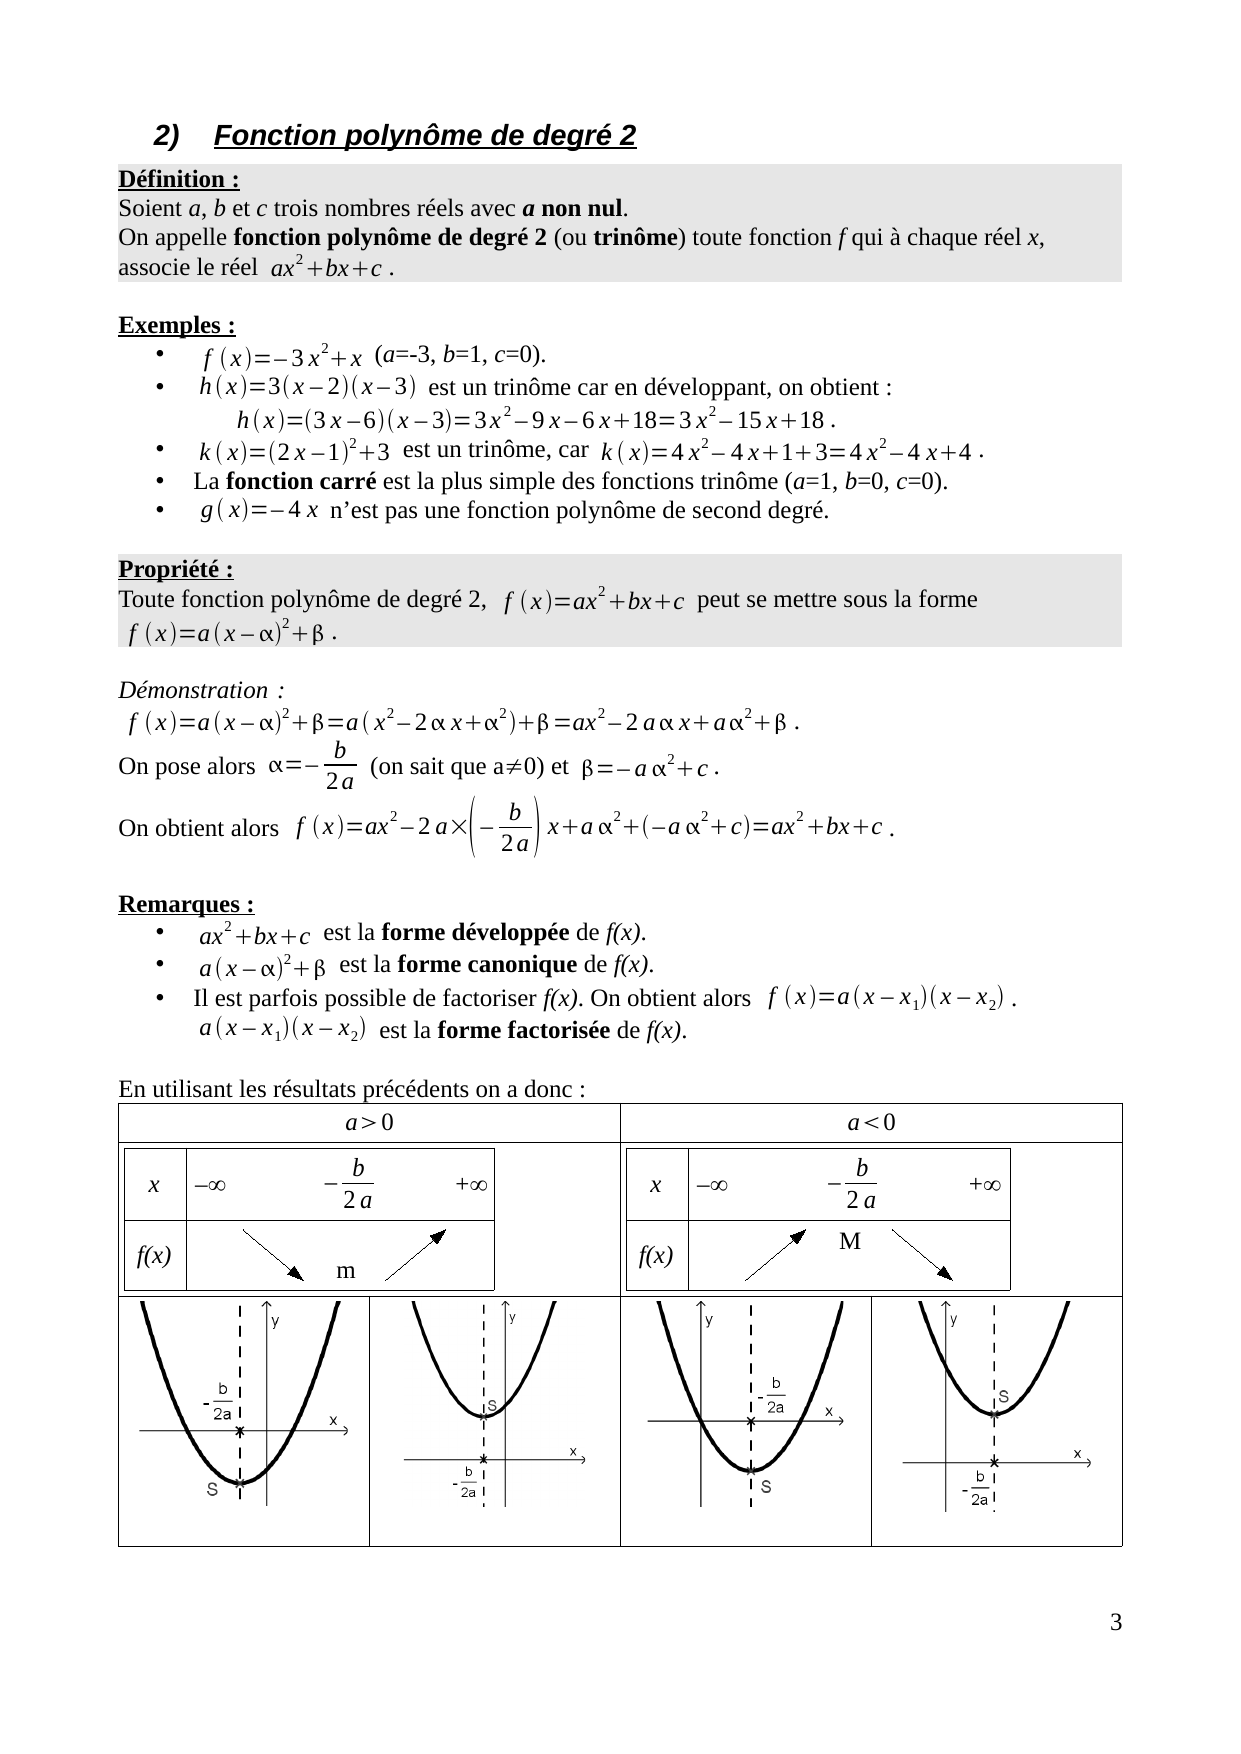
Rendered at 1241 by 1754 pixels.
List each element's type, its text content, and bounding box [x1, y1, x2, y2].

table_cell [119, 1297, 369, 1546]
table_cell [380, 1221, 449, 1290]
table_cell [689, 1221, 737, 1290]
text On obtient alors . [118, 795, 1122, 860]
table_cell [621, 1143, 1122, 1296]
table_cell [449, 1221, 494, 1290]
table_cell M [815, 1221, 885, 1290]
table_header [311, 1149, 380, 1220]
table_cell [370, 1297, 620, 1546]
text Propriété : [118, 554, 1122, 582]
table_header +∞ [960, 1149, 1010, 1220]
text Remarques : [118, 889, 1122, 917]
table_cell [960, 1221, 1010, 1290]
table_cell m [311, 1221, 380, 1290]
text Définition : [118, 164, 1122, 193]
table_header [380, 1149, 449, 1220]
table_header [235, 1149, 311, 1220]
text On appelle fonction polynôme de degré 2 (ou trinôme) toute fonction f qui à chaque réel x, associe le réel . [118, 222, 1122, 282]
list Il est parfois possible de factoriser f(x). On obtient alors . [156, 982, 1122, 1014]
table_header +∞ [449, 1149, 494, 1220]
table_header x [627, 1149, 688, 1220]
list n’est pas une fonction polynôme de second degré. [156, 495, 1122, 525]
list est un trinôme car en développant, on obtient : [156, 372, 1122, 402]
text Démonstration : [118, 675, 1122, 704]
list est un trinôme, car . [156, 434, 1122, 466]
table_header [119, 1104, 620, 1142]
table_header [885, 1149, 960, 1220]
table_cell [872, 1297, 1122, 1546]
table_header –∞ [689, 1149, 737, 1220]
text . [118, 704, 1122, 736]
list La fonction carré est la plus simple des fonctions trinôme (a=1, b=0, c=0). [156, 466, 1122, 495]
table_header [815, 1149, 885, 1220]
table_header [621, 1104, 1122, 1142]
table_header x [125, 1149, 186, 1220]
text En utilisant les résultats précédents on a donc : [118, 1074, 1122, 1102]
table_cell [621, 1297, 871, 1546]
table_cell [119, 1143, 620, 1296]
table_cell [187, 1221, 235, 1290]
table_cell f(x) [627, 1221, 688, 1290]
table_header [737, 1149, 815, 1220]
list . [193, 402, 1122, 434]
text On pose alors (on sait que a≠0) et . [118, 736, 1122, 795]
table_cell [235, 1221, 311, 1290]
text Soient a, b et c trois nombres réels avec a non nul. [118, 193, 1122, 222]
table_header –∞ [187, 1149, 235, 1220]
text Exemples : [118, 310, 1122, 339]
text Toute fonction polynôme de degré 2, peut se mettre sous la forme . [118, 582, 1122, 647]
list (a=-3, b=1, c=0). [156, 339, 1122, 372]
list est la forme canonique de f(x). [156, 949, 1122, 982]
subtitle Fonction polynôme de degré 2 [153, 118, 1122, 152]
table_cell [885, 1221, 960, 1290]
table_cell [737, 1221, 815, 1290]
list est la forme développée de f(x). [156, 917, 1122, 949]
table_cell f(x) [125, 1221, 186, 1290]
list est la forme factorisée de f(x). [156, 1014, 1122, 1045]
